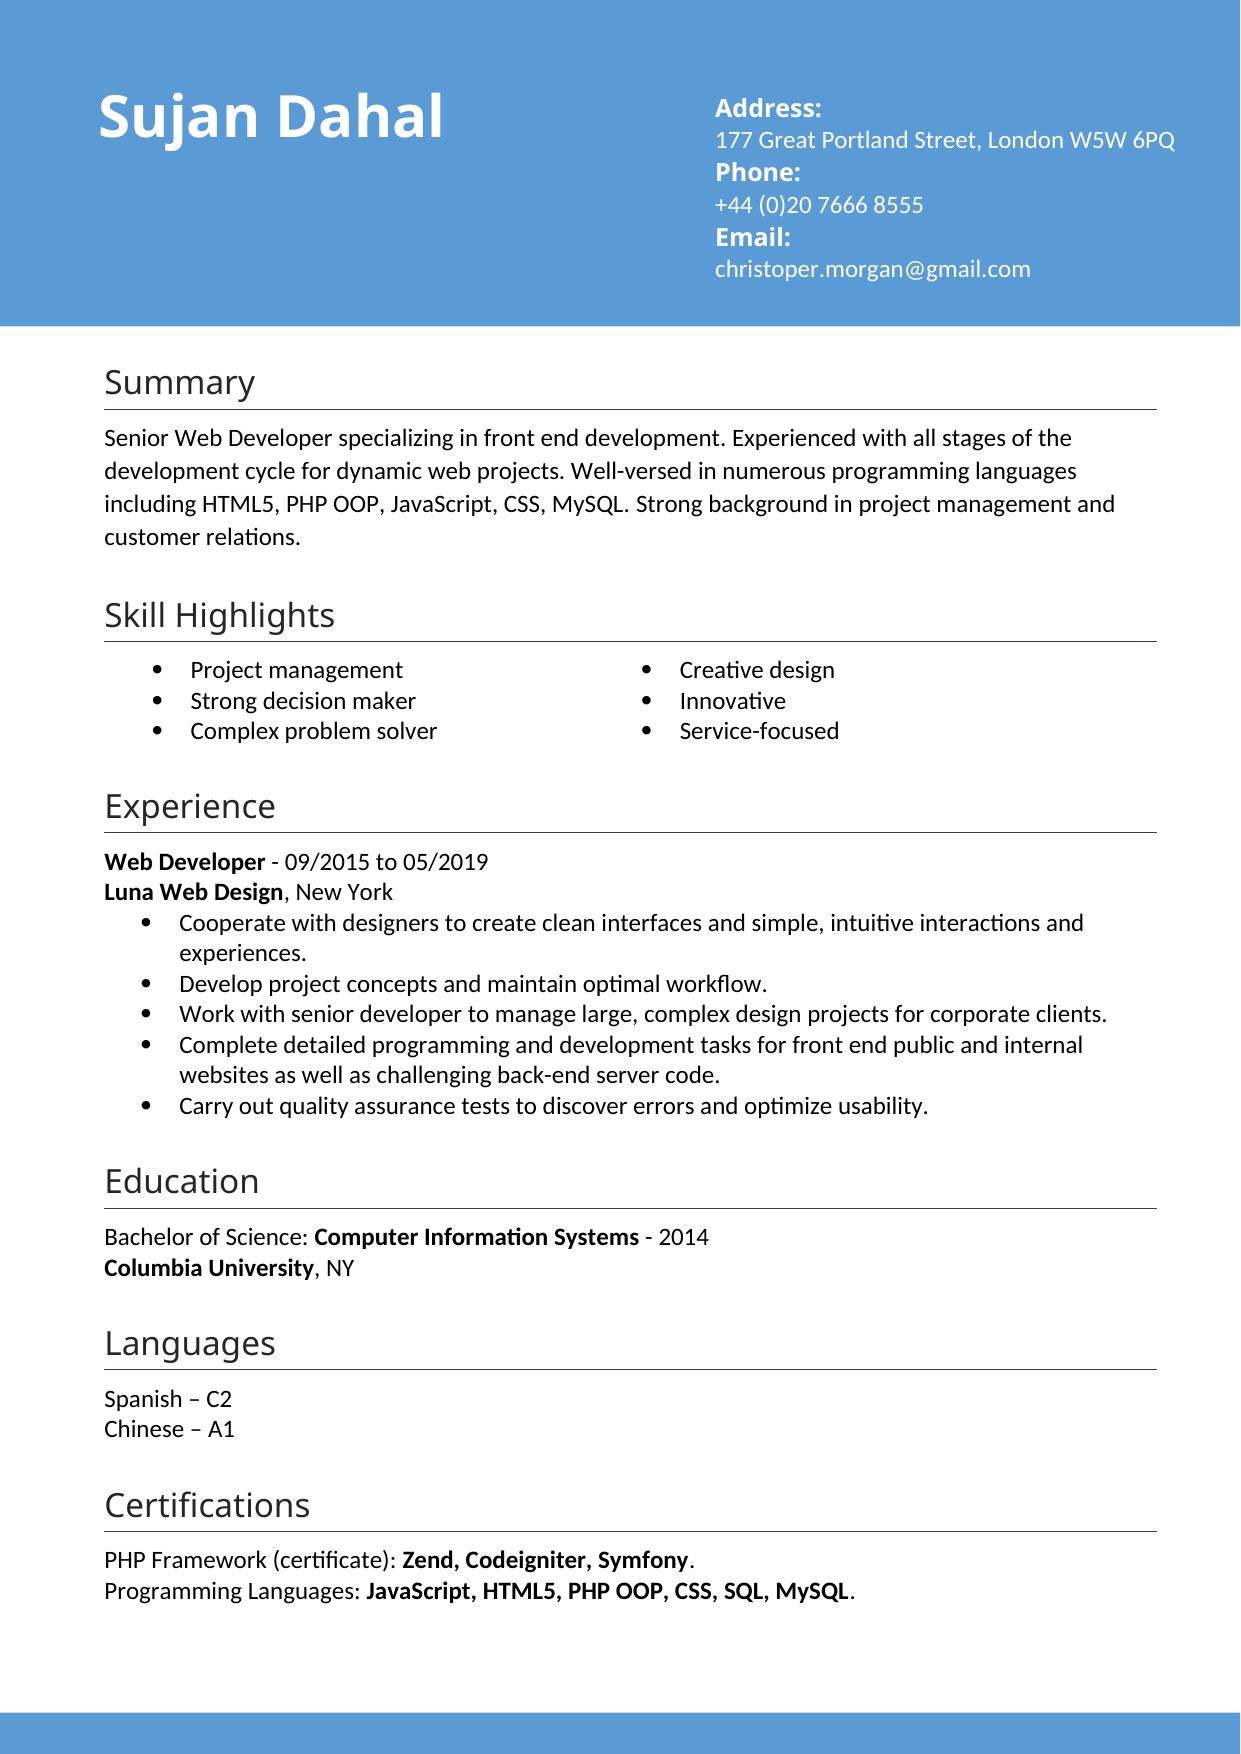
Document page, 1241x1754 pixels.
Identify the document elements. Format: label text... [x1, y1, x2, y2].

list Develop project concepts and maintain optimal workflow. [142, 968, 1157, 998]
list Creative design [642, 654, 1071, 685]
text Programming Languages: JavaScript, HTML5, PHP OOP, CSS, SQL, MySQL. [104, 1575, 1157, 1606]
list Complete detailed programming and development tasks for front end public and internal websites as well as challenging back-end server code. [142, 1029, 1157, 1090]
text Luna Web Design, New York [104, 876, 1157, 907]
text Experience [104, 783, 1157, 832]
list Service-focused [642, 716, 1071, 746]
list Work with senior developer to manage large, complex design projects for corporate clients. [142, 998, 1157, 1029]
list Cooperate with designers to create clean interfaces and simple, intuitive interactions and experiences. [142, 907, 1157, 968]
text Spanish – C2 [104, 1383, 1157, 1413]
text Skill Highlights [104, 591, 1157, 641]
text PHP Framework (certificate): Zend, Codeigniter, Symfony. [104, 1544, 1157, 1575]
text Address: [715, 90, 1213, 124]
list Innovative [642, 685, 1071, 716]
text Bachelor of Science: Computer Information Systems - 2014 [104, 1221, 1157, 1252]
text Email: [715, 219, 1213, 253]
text Web Developer - 09/2015 to 05/2019 [104, 846, 1157, 876]
text christoper.morgan@gmail.com [715, 253, 1213, 284]
text Summary [104, 359, 1157, 409]
list Carry out quality assurance tests to discover errors and optimize usability. [142, 1090, 1157, 1121]
list Complex problem solver [153, 716, 582, 746]
list Strong decision maker [153, 685, 582, 716]
text Education [104, 1158, 1157, 1208]
text Sujan Dahal [98, 75, 685, 154]
list Project management [153, 654, 582, 685]
text +44 (0)20 7666 8555 [715, 189, 1213, 219]
text Columbia University, NY [104, 1252, 1157, 1282]
text Languages [104, 1320, 1157, 1369]
text Chinese – A1 [104, 1413, 1157, 1444]
text Phone: [715, 155, 1213, 189]
text Certifications [104, 1481, 1157, 1531]
text Senior Web Developer specializing in front end development. Experienced with all stages of the development cycle for dynamic web projects. Well-versed in numerous programming languages including HTML5, PHP OOP, JavaScript, CSS, MySQL. Strong background in project management and customer relations. [104, 422, 1157, 551]
text 177 Great Portland Street, London W5W 6PQ [715, 124, 1213, 155]
